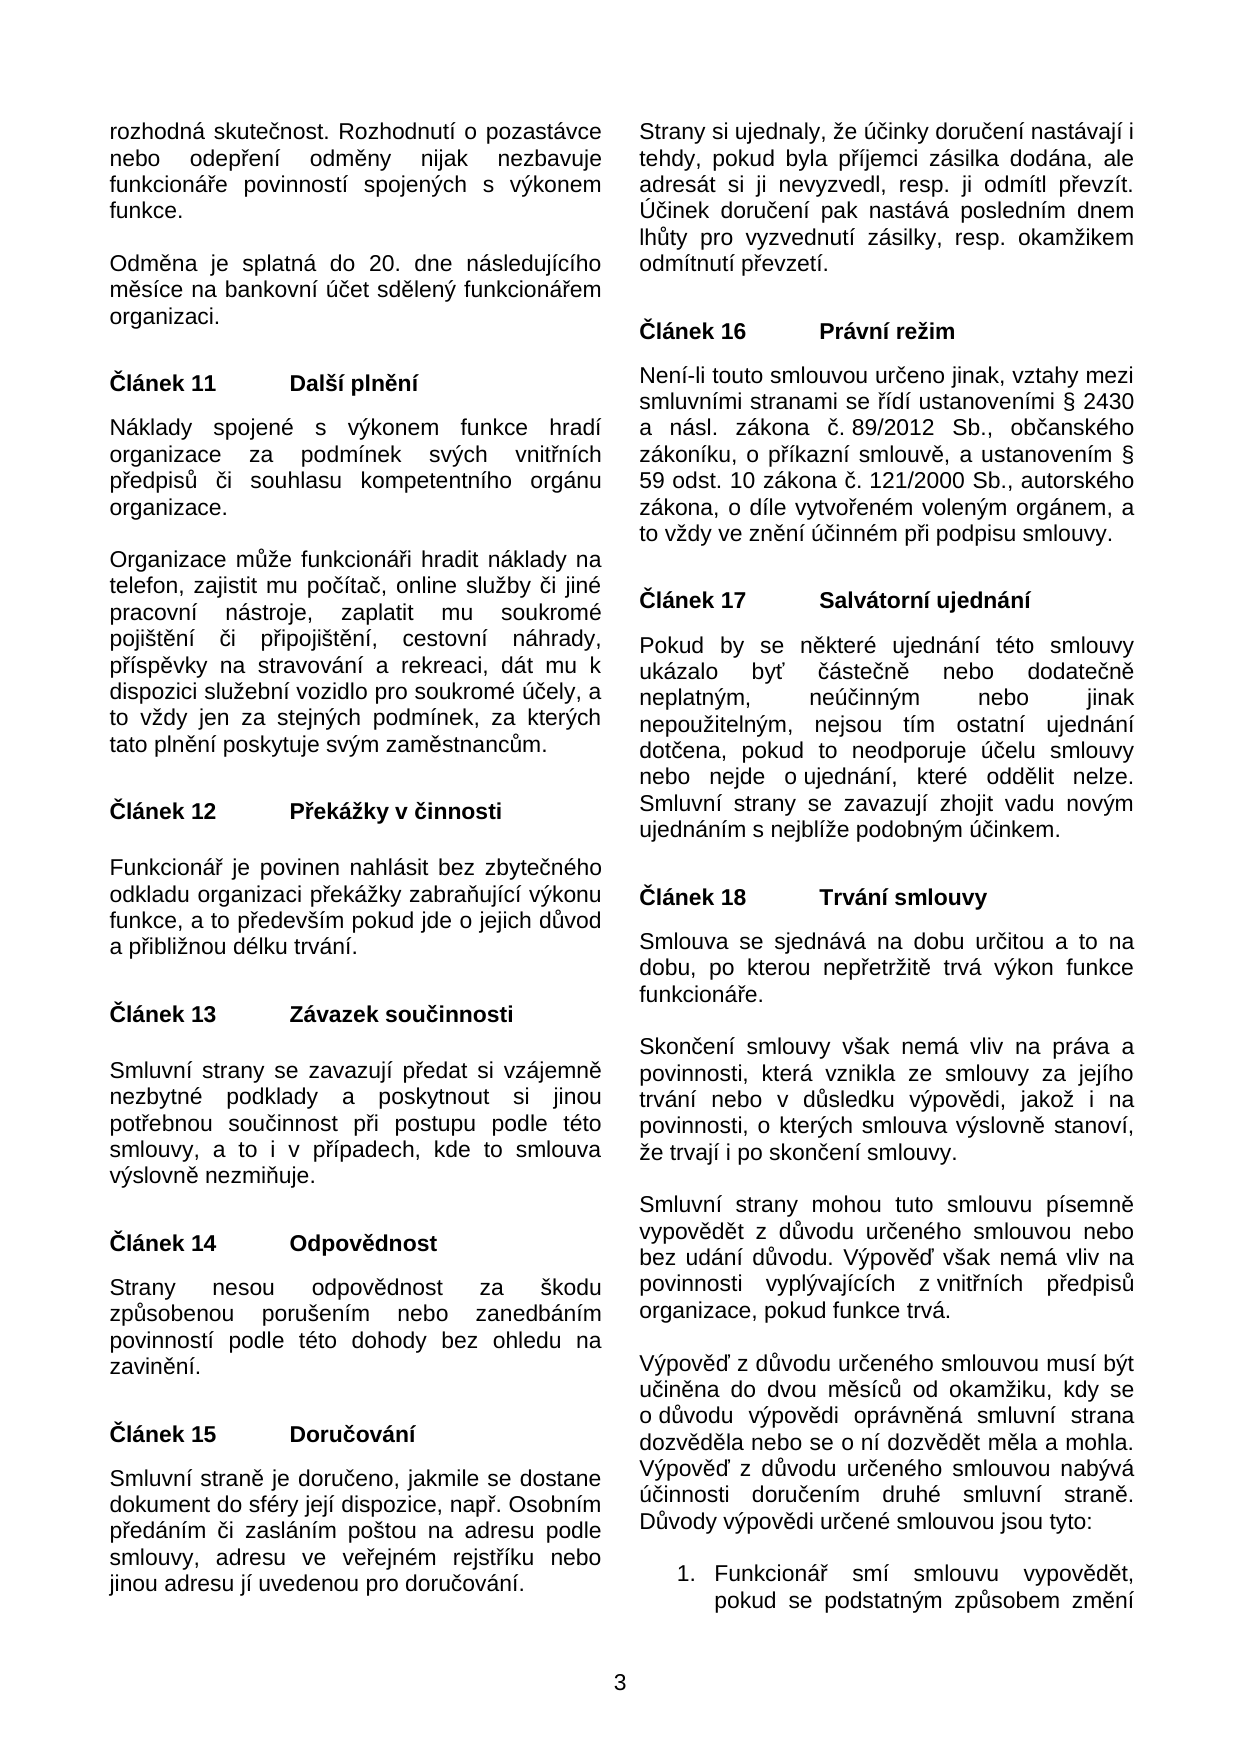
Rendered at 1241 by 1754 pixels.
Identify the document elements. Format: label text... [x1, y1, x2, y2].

text Skončení smlouvy však nemá vliv na práva a povinnosti, která vznikla ze smlouvy za jejího trvání nebo v důsledku výpovědi, jakož i na povinnosti, o kterých smlouva výslovně stanoví, že trvají i po skončení smlouvy. [639, 1033, 1134, 1165]
text Smluvní straně je doručeno, jakmile se dostane dokument do sféry její dispozice, např. Osobním předáním či zasláním poštou na adresu podle smlouvy, adresu ve veřejném rejstříku nebo jinou adresu jí uvedenou pro doručování. [109, 1465, 602, 1597]
subtitle Překážky v činnosti [109, 798, 602, 825]
text Strany nesou odpovědnost za škodu způsobenou porušením nebo zanedbáním povinností podle této dohody bez ohledu na zavinění. [109, 1274, 602, 1379]
text Pokud by se některé ujednání této smlouvy ukázalo byť částečně nebo dodatečně neplatným, neúčinným nebo jinak nepoužitelným, nejsou tím ostatní ujednání dotčena, pokud to neodporuje účelu smlouvy nebo nejde o ujed­nání, které oddělit nelze. Smluvní strany se zavazují zhojit vadu novým ujednáním s nejblíže podobným účinkem. [639, 632, 1134, 842]
list Funkcionář smí smlouvu vypovědět, pokud se podstatným způsobem změní [677, 1560, 1134, 1613]
text Smlouva se sjednává na dobu určitou a to na dobu, po kterou nepřetržitě trvá výkon funkce funkcionáře. [639, 928, 1134, 1007]
text Není-li touto smlouvou určeno jinak, vztahy mezi smluvními stranami se řídí ustanoveními § 2430 a násl. zákona č. 89/2012 Sb., občanského zákoníku, o příkazní smlouvě, a ustanovením § 59 odst. 10 zákona č. 121/2000 Sb., autorského zákona, o díle vytvořeném voleným orgánem, a to vždy ve znění účinném při podpisu smlouvy. [639, 362, 1134, 546]
text rozhodná skutečnost. Rozhodnutí o pozastávce nebo odepření odměny nijak nezbavuje funkcionáře povinností spojených s výkonem funkce. [109, 118, 602, 223]
text Strany si ujednaly, že účinky doručení nastávají i tehdy, pokud byla příjemci zásilka dodána, ale adresát si ji nevyzvedl, resp. ji odmítl převzít. Účinek doručení pak nastává posledním dnem lhůty pro vyzvednutí zásilky, resp. okamžikem odmítnutí převzetí. [639, 118, 1134, 276]
text Organizace může funkcionáři hradit náklady na telefon, zajistit mu počítač, online služby či jiné pracovní nástroje, zaplatit mu soukromé pojištění či připojištění, cestovní náhrady, příspěvky na stravování a rekreaci, dát mu k dispozici služební vozidlo pro soukromé účely, a to vždy jen za stejných podmínek, za kterých tato plnění poskytuje svým zaměstnancům. [109, 546, 602, 757]
text Odměna je splatná do 20. dne následujícího měsíce na bankovní účet sdělený funkcionářem organizaci. [109, 250, 602, 329]
subtitle Odpovědnost [109, 1230, 602, 1256]
subtitle Právní režim [639, 318, 1134, 344]
text Smluvní strany mohou tuto smlouvu písemně vypovědět z důvodu určeného smlouvou nebo bez udání důvodu. Výpověď však nemá vliv na povinnosti vyplývajících z vnitřních předpisů organizace, pokud funkce trvá. [639, 1191, 1134, 1323]
text Náklady spojené s výkonem funkce hradí organizace za podmínek svých vnitřních předpisů či souhlasu kompetentního orgánu organizace. [109, 414, 602, 520]
subtitle Doručování [109, 1421, 602, 1447]
text Výpověď z důvodu určeného smlouvou musí být učiněna do dvou měsíců od okamžiku, kdy se o důvodu výpovědi oprávněná smluvní strana dozvěděla nebo se o ní dozvědět měla a mohla. Výpověď z důvodu určeného smlouvou nabývá účinnosti doručením druhé smluvní straně. Důvody výpovědi určené smlouvou jsou tyto: [639, 1349, 1134, 1534]
subtitle Salvátorní ujednání [639, 587, 1134, 614]
subtitle Závazek součinnosti [109, 1001, 602, 1027]
text Funkcionář je povinen nahlásit bez zbytečného odkladu organizaci překážky zabraňující výkonu funkce, a to především pokud jde o jejich důvod a přibližnou délku trvání. [109, 854, 602, 959]
subtitle Trvání smlouvy [639, 884, 1134, 910]
text Smluvní strany se zavazují předat si vzájemně nezbytné podklady a poskytnout si jinou potřebnou součinnost při postupu podle této smlouvy, a to i v případech, kde to smlouva výslovně nezmiňuje. [109, 1057, 602, 1188]
subtitle Další plnění [109, 370, 602, 397]
